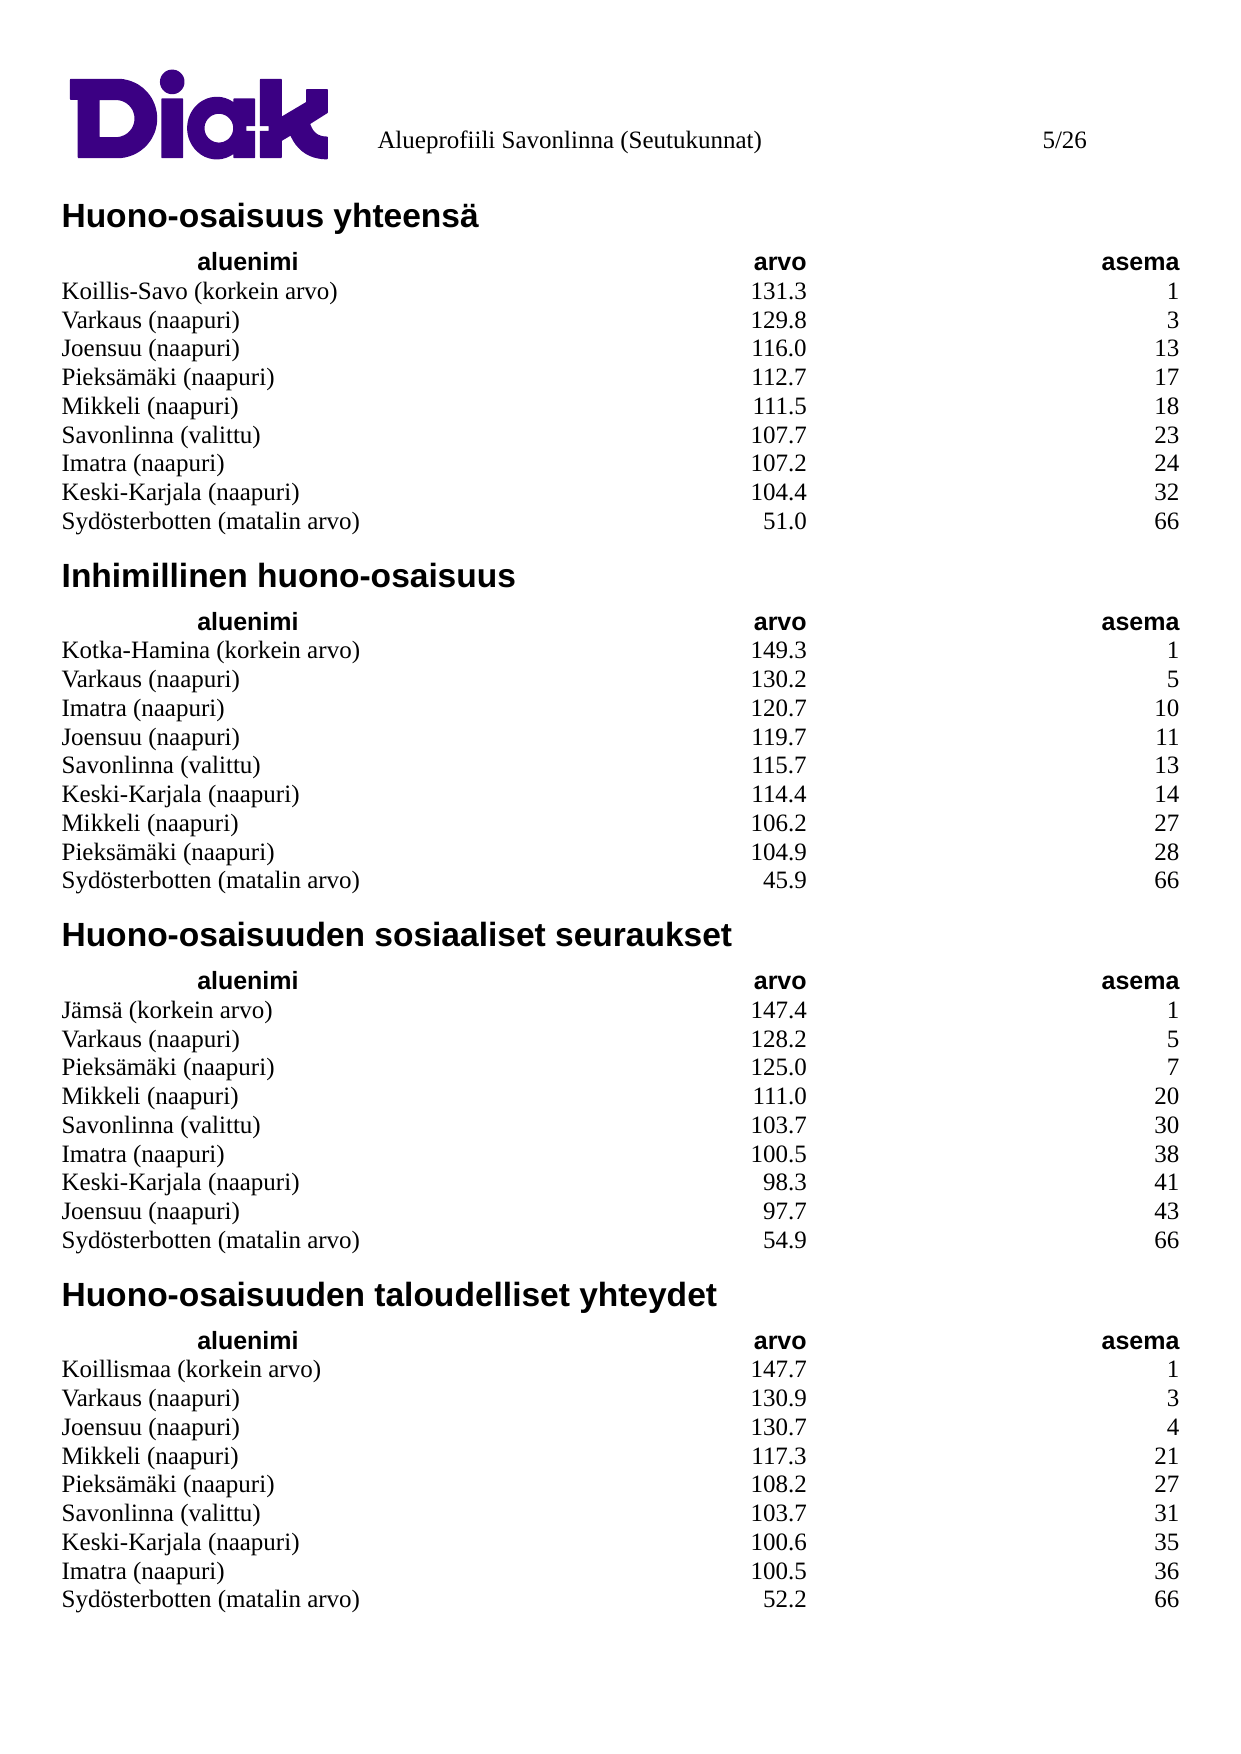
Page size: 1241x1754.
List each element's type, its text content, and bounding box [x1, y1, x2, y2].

table_cell Sydösterbotten (matalin arvo) [61, 506, 434, 535]
table_cell 1 [806, 276, 1179, 305]
subtitle Huono-osaisuus yhteensä [61, 196, 1179, 235]
table_cell 100.5 [434, 1139, 806, 1167]
table_cell Mikkeli (naapuri) [61, 1081, 434, 1110]
table_cell 100.6 [434, 1527, 806, 1556]
table_cell 66 [806, 1225, 1179, 1254]
table_cell 35 [806, 1527, 1179, 1556]
table_cell 41 [806, 1168, 1179, 1196]
subtitle Huono-osaisuuden taloudelliset yhteydet [61, 1274, 1179, 1313]
table_cell Keski-Karjala (naapuri) [61, 1527, 434, 1556]
table_cell 100.5 [434, 1556, 806, 1584]
table_cell Sydösterbotten (matalin arvo) [61, 1585, 434, 1613]
table_cell 107.7 [434, 420, 806, 448]
table_cell Imatra (naapuri) [61, 449, 434, 477]
table_cell Varkaus (naapuri) [61, 1024, 434, 1052]
table_cell Keski-Karjala (naapuri) [61, 779, 434, 808]
table_cell 52.2 [434, 1585, 806, 1613]
table_cell 54.9 [434, 1225, 806, 1254]
table_cell 5 [806, 664, 1179, 693]
table_cell 147.4 [434, 995, 806, 1024]
table_cell Joensuu (naapuri) [61, 722, 434, 751]
table_cell Koillis-Savo (korkein arvo) [61, 276, 434, 305]
table_cell 106.2 [434, 808, 806, 837]
table_cell 66 [806, 506, 1179, 535]
table_cell 149.3 [434, 636, 806, 664]
table_cell 1 [806, 636, 1179, 664]
table_header asema [806, 607, 1179, 636]
table_cell 27 [806, 1470, 1179, 1498]
table_cell 1 [806, 1355, 1179, 1383]
table_cell 31 [806, 1498, 1179, 1527]
table_cell 38 [806, 1139, 1179, 1167]
table_cell Keski-Karjala (naapuri) [61, 1168, 434, 1196]
table_cell Varkaus (naapuri) [61, 664, 434, 693]
table_cell 104.9 [434, 837, 806, 866]
table_cell Koillismaa (korkein arvo) [61, 1355, 434, 1383]
subtitle Inhimillinen huono-osaisuus [61, 556, 1179, 594]
table_cell 4 [806, 1412, 1179, 1441]
table_cell 14 [806, 779, 1179, 808]
table_cell 103.7 [434, 1498, 806, 1527]
table_cell Savonlinna (valittu) [61, 1498, 434, 1527]
table_cell 130.2 [434, 664, 806, 693]
table_cell 10 [806, 693, 1179, 722]
table_header arvo [434, 247, 806, 276]
table_header arvo [434, 1326, 806, 1354]
table_cell 125.0 [434, 1053, 806, 1081]
table_cell 120.7 [434, 693, 806, 722]
table_cell 45.9 [434, 866, 806, 894]
table_cell 13 [806, 751, 1179, 779]
table_cell 117.3 [434, 1441, 806, 1469]
table_cell 18 [806, 391, 1179, 420]
table_cell Pieksämäki (naapuri) [61, 1053, 434, 1081]
table_cell Savonlinna (valittu) [61, 1110, 434, 1139]
table_cell 111.0 [434, 1081, 806, 1110]
table_cell 3 [806, 1383, 1179, 1412]
table_cell 129.8 [434, 305, 806, 333]
table_header asema [806, 1326, 1179, 1354]
table_cell 3 [806, 305, 1179, 333]
table_cell 108.2 [434, 1470, 806, 1498]
table_cell 97.7 [434, 1196, 806, 1225]
table_header arvo [434, 966, 806, 995]
table_header aluenimi [61, 607, 434, 636]
table_cell Sydösterbotten (matalin arvo) [61, 1225, 434, 1254]
table_cell 43 [806, 1196, 1179, 1225]
table_cell 119.7 [434, 722, 806, 751]
table_cell Joensuu (naapuri) [61, 334, 434, 362]
table_cell 114.4 [434, 779, 806, 808]
table_header aluenimi [61, 1326, 434, 1354]
table_cell 115.7 [434, 751, 806, 779]
table_cell 24 [806, 449, 1179, 477]
table_cell 36 [806, 1556, 1179, 1584]
table_cell Mikkeli (naapuri) [61, 808, 434, 837]
table_cell Imatra (naapuri) [61, 1556, 434, 1584]
table_cell Pieksämäki (naapuri) [61, 1470, 434, 1498]
table_cell Kotka-Hamina (korkein arvo) [61, 636, 434, 664]
table_header arvo [434, 607, 806, 636]
table_cell 107.2 [434, 449, 806, 477]
table_cell 27 [806, 808, 1179, 837]
table_cell 1 [806, 995, 1179, 1024]
table_cell 32 [806, 477, 1179, 506]
table_cell 66 [806, 1585, 1179, 1613]
table_cell 30 [806, 1110, 1179, 1139]
table_cell Pieksämäki (naapuri) [61, 837, 434, 866]
table_cell 51.0 [434, 506, 806, 535]
table_cell Sydösterbotten (matalin arvo) [61, 866, 434, 894]
table_cell 17 [806, 362, 1179, 391]
table_cell Savonlinna (valittu) [61, 420, 434, 448]
table_cell Savonlinna (valittu) [61, 751, 434, 779]
table_cell 116.0 [434, 334, 806, 362]
table_cell 130.9 [434, 1383, 806, 1412]
table_header asema [806, 247, 1179, 276]
table_cell Mikkeli (naapuri) [61, 1441, 434, 1469]
table_cell Varkaus (naapuri) [61, 305, 434, 333]
table_cell 103.7 [434, 1110, 806, 1139]
table_cell 5 [806, 1024, 1179, 1052]
table_cell Jämsä (korkein arvo) [61, 995, 434, 1024]
table_cell 128.2 [434, 1024, 806, 1052]
table_cell Joensuu (naapuri) [61, 1412, 434, 1441]
table_cell Varkaus (naapuri) [61, 1383, 434, 1412]
table_cell Joensuu (naapuri) [61, 1196, 434, 1225]
table_cell 111.5 [434, 391, 806, 420]
table_cell 130.7 [434, 1412, 806, 1441]
table_cell Imatra (naapuri) [61, 693, 434, 722]
table_cell 66 [806, 866, 1179, 894]
table_cell Keski-Karjala (naapuri) [61, 477, 434, 506]
table_cell 13 [806, 334, 1179, 362]
table_cell 21 [806, 1441, 1179, 1469]
table_cell 11 [806, 722, 1179, 751]
table_cell 104.4 [434, 477, 806, 506]
table_cell 20 [806, 1081, 1179, 1110]
table_cell 98.3 [434, 1168, 806, 1196]
table_cell 131.3 [434, 276, 806, 305]
table_cell 28 [806, 837, 1179, 866]
table_cell 147.7 [434, 1355, 806, 1383]
table_cell Mikkeli (naapuri) [61, 391, 434, 420]
table_header aluenimi [61, 247, 434, 276]
table_cell 23 [806, 420, 1179, 448]
table_cell Imatra (naapuri) [61, 1139, 434, 1167]
table_cell Pieksämäki (naapuri) [61, 362, 434, 391]
subtitle Huono-osaisuuden sosiaaliset seuraukset [61, 915, 1179, 954]
table_cell 112.7 [434, 362, 806, 391]
table_header aluenimi [61, 966, 434, 995]
table_header asema [806, 966, 1179, 995]
table_cell 7 [806, 1053, 1179, 1081]
